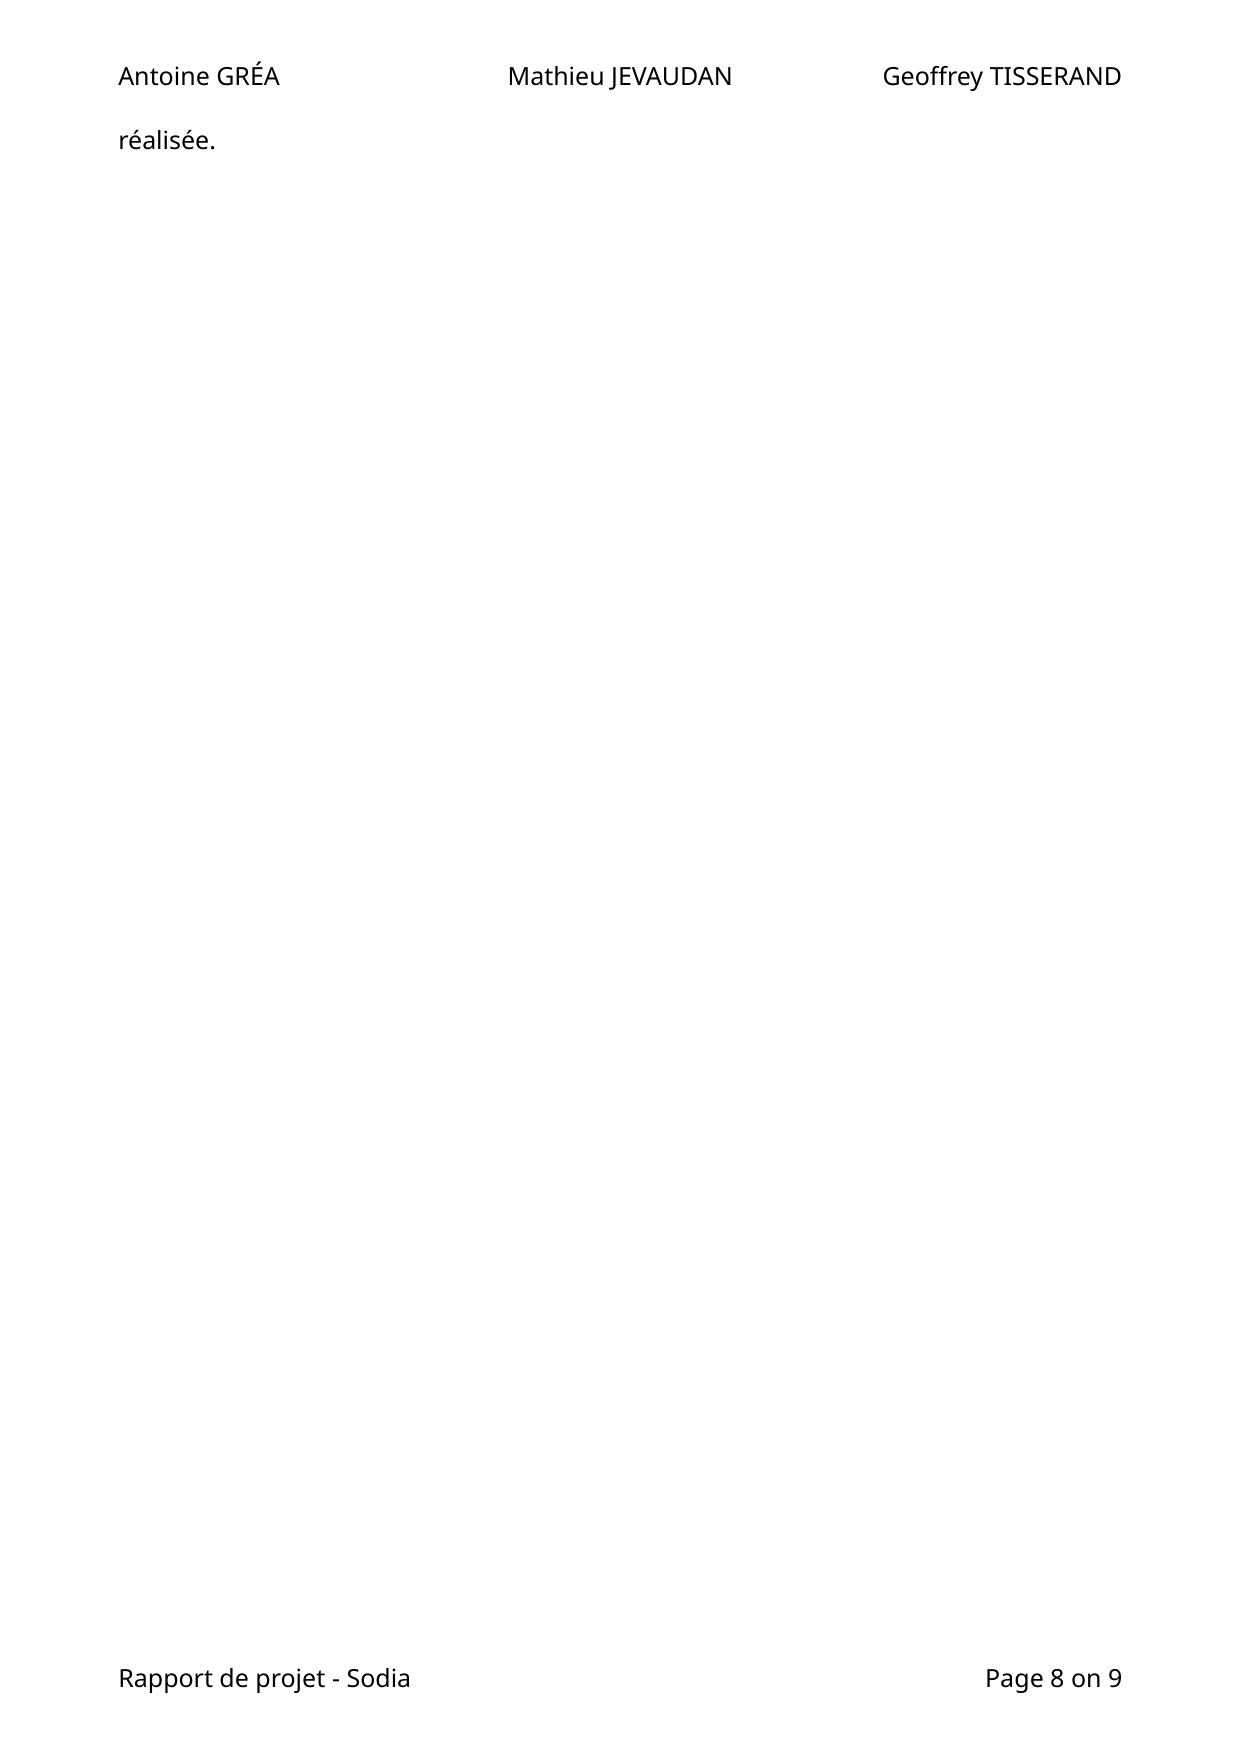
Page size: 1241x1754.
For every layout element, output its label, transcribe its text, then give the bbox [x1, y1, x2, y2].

text réalisée. [118, 123, 1122, 157]
